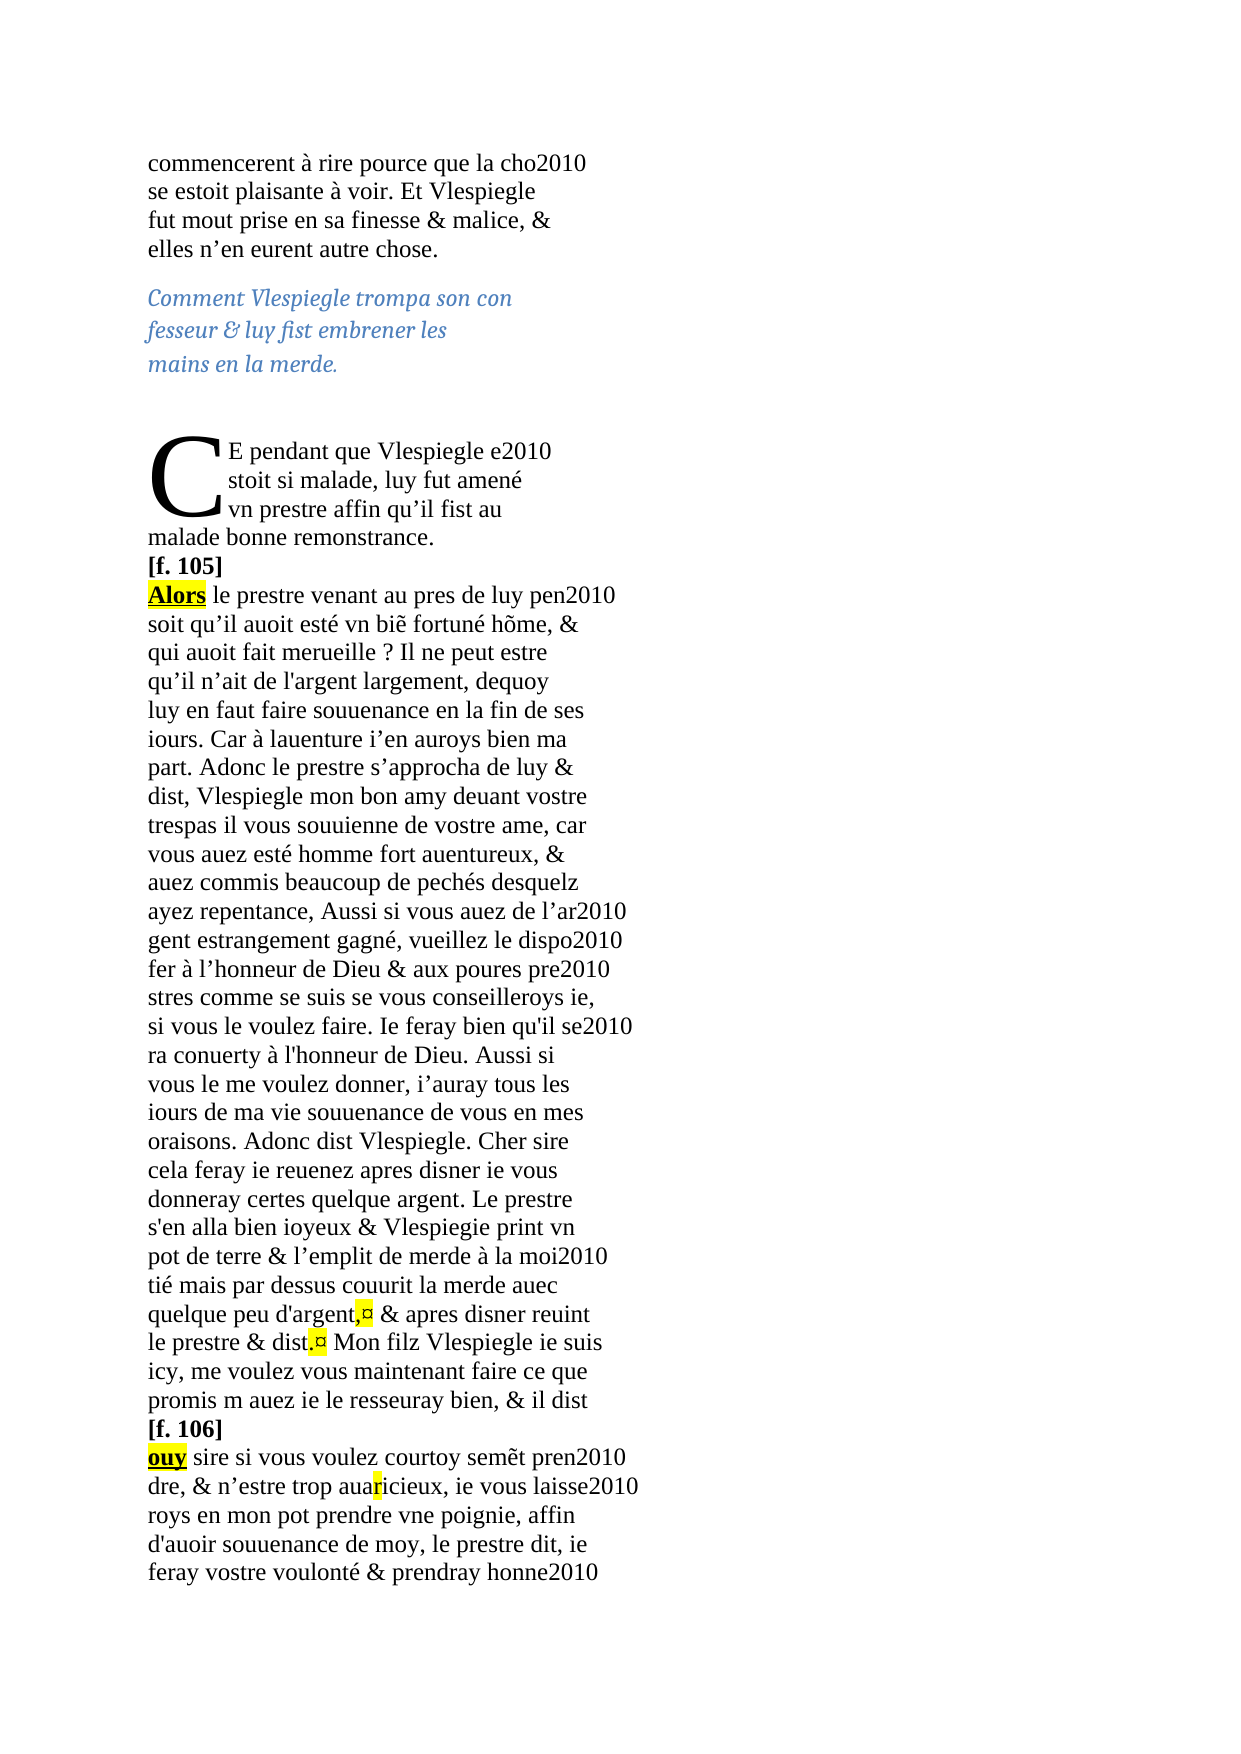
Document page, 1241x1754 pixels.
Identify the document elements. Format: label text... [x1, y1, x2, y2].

text ouy sire si vous voulez courtoy semẽt pren2010 dre, & n’estre trop auaricieux, ie vous laisse2010 roys en mon pot prendre vne poignie, affin d'auoir souuenance de moy, le prestre dit, ie feray vostre voulonté & prendray honne2010 [148, 1442, 1093, 1586]
subtitle Comment Vlespiegle trompa son con fesseur & luy fist embrener les mains en la merde. [148, 283, 1093, 378]
text CE pendant que Vlespiegle e2010 stoit si malade, luy fut amené vn prestre affin qu’il fist au malade bonne remonstrance. [f. 105] [148, 436, 1093, 580]
text Alors le prestre venant au pres de luy pen2010 soit qu’il auoit esté vn biẽ fortuné hõme, & qui auoit fait merueille ? Il ne peut estre qu’il n’ait de l'argent largement, dequoy luy en faut faire souuenance en la fin de ses iours. Car à lauenture i’en auroys bien ma part. Adonc le prestre s’approcha de luy & dist, Vlespiegle mon bon amy deuant vostre trespas il vous souuienne de vostre ame, car vous auez esté homme fort auentureux, & auez commis beaucoup de pechés desquelz ayez repentance, Aussi si vous auez de l’ar2010 gent estrangement gagné, vueillez le dispo2010 fer à l’honneur de Dieu & aux poures pre2010 stres comme se suis se vous conseilleroys ie, si vous le voulez faire. Ie feray bien qu'il se2010 ra conuerty à l'honneur de Dieu. Aussi si vous le me voulez donner, i’auray tous les iours de ma vie souuenance de vous en mes oraisons. Adonc dist Vlespiegle. Cher sire cela feray ie reuenez apres disner ie vous donneray certes quelque argent. Le prestre s'en alla bien ioyeux & Vlespiegie print vn pot de terre & l’emplit de merde à la moi2010 tié mais par dessus couurit la merde auec quelque peu d'argent,¤ & apres disner reuint le prestre & dist.¤ Mon filz Vlespiegle ie suis icy, me voulez vous maintenant faire ce que promis m auez ie le resseuray bien, & il dist [f. 106] [148, 580, 1093, 1442]
text commencerent à rire pource que la cho2010 se estoit plaisante à voir. Et Vlespiegle fut mout prise en sa finesse & malice, & elles n’en eurent autre chose. [148, 148, 1093, 263]
